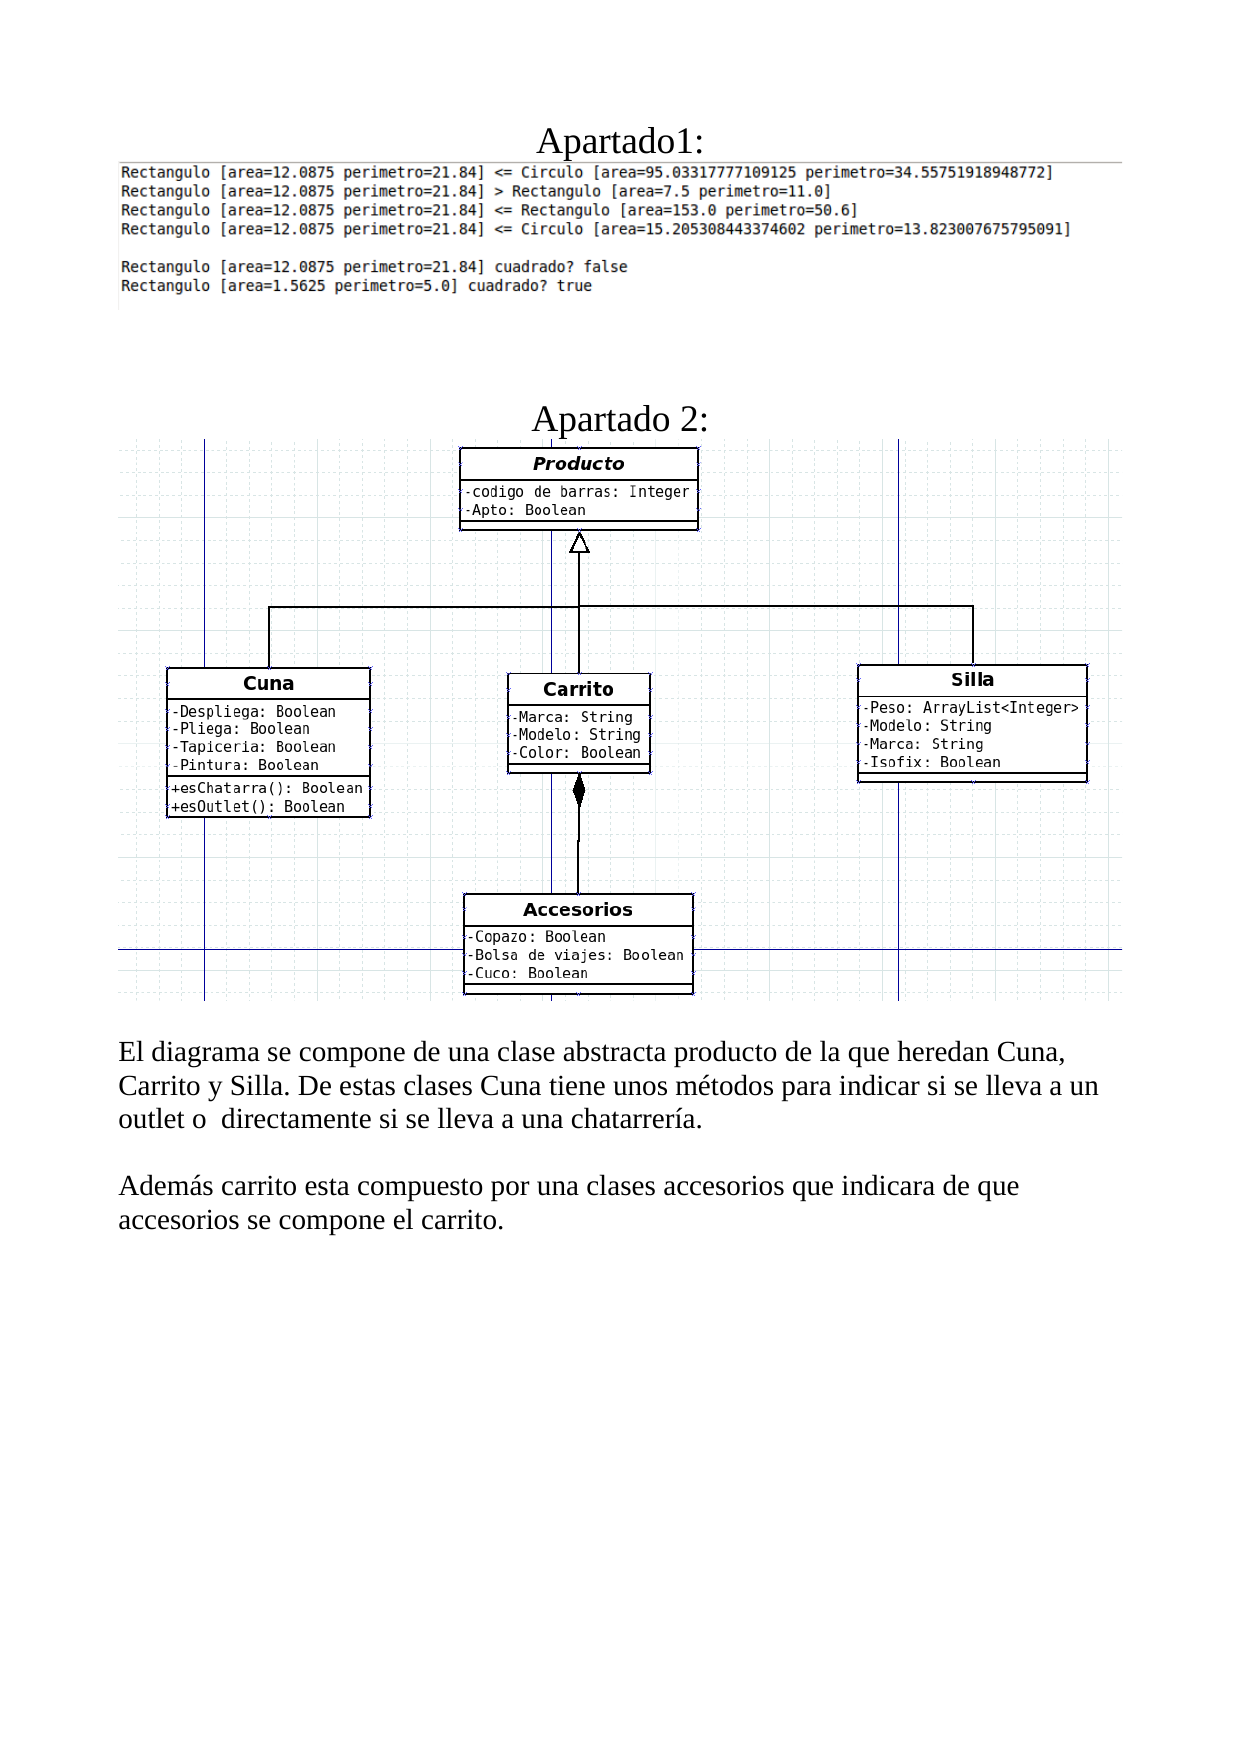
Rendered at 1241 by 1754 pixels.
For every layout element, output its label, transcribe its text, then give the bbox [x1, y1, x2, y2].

text Apartado 2: [118, 396, 1122, 439]
picture [118, 439, 1123, 1001]
text Además carrito esta compuesto por una clases accesorios que indicara de que accesorios se compone el carrito. [118, 1168, 1122, 1235]
picture [118, 161, 1123, 310]
text Apartado1: [118, 118, 1122, 161]
text El diagrama se compone de una clase abstracta producto de la que heredan Cuna, Carrito y Silla. De estas clases Cuna tiene unos métodos para indicar si se lleva a un outlet o directamente si se lleva a una chatarrería. [118, 1034, 1122, 1135]
